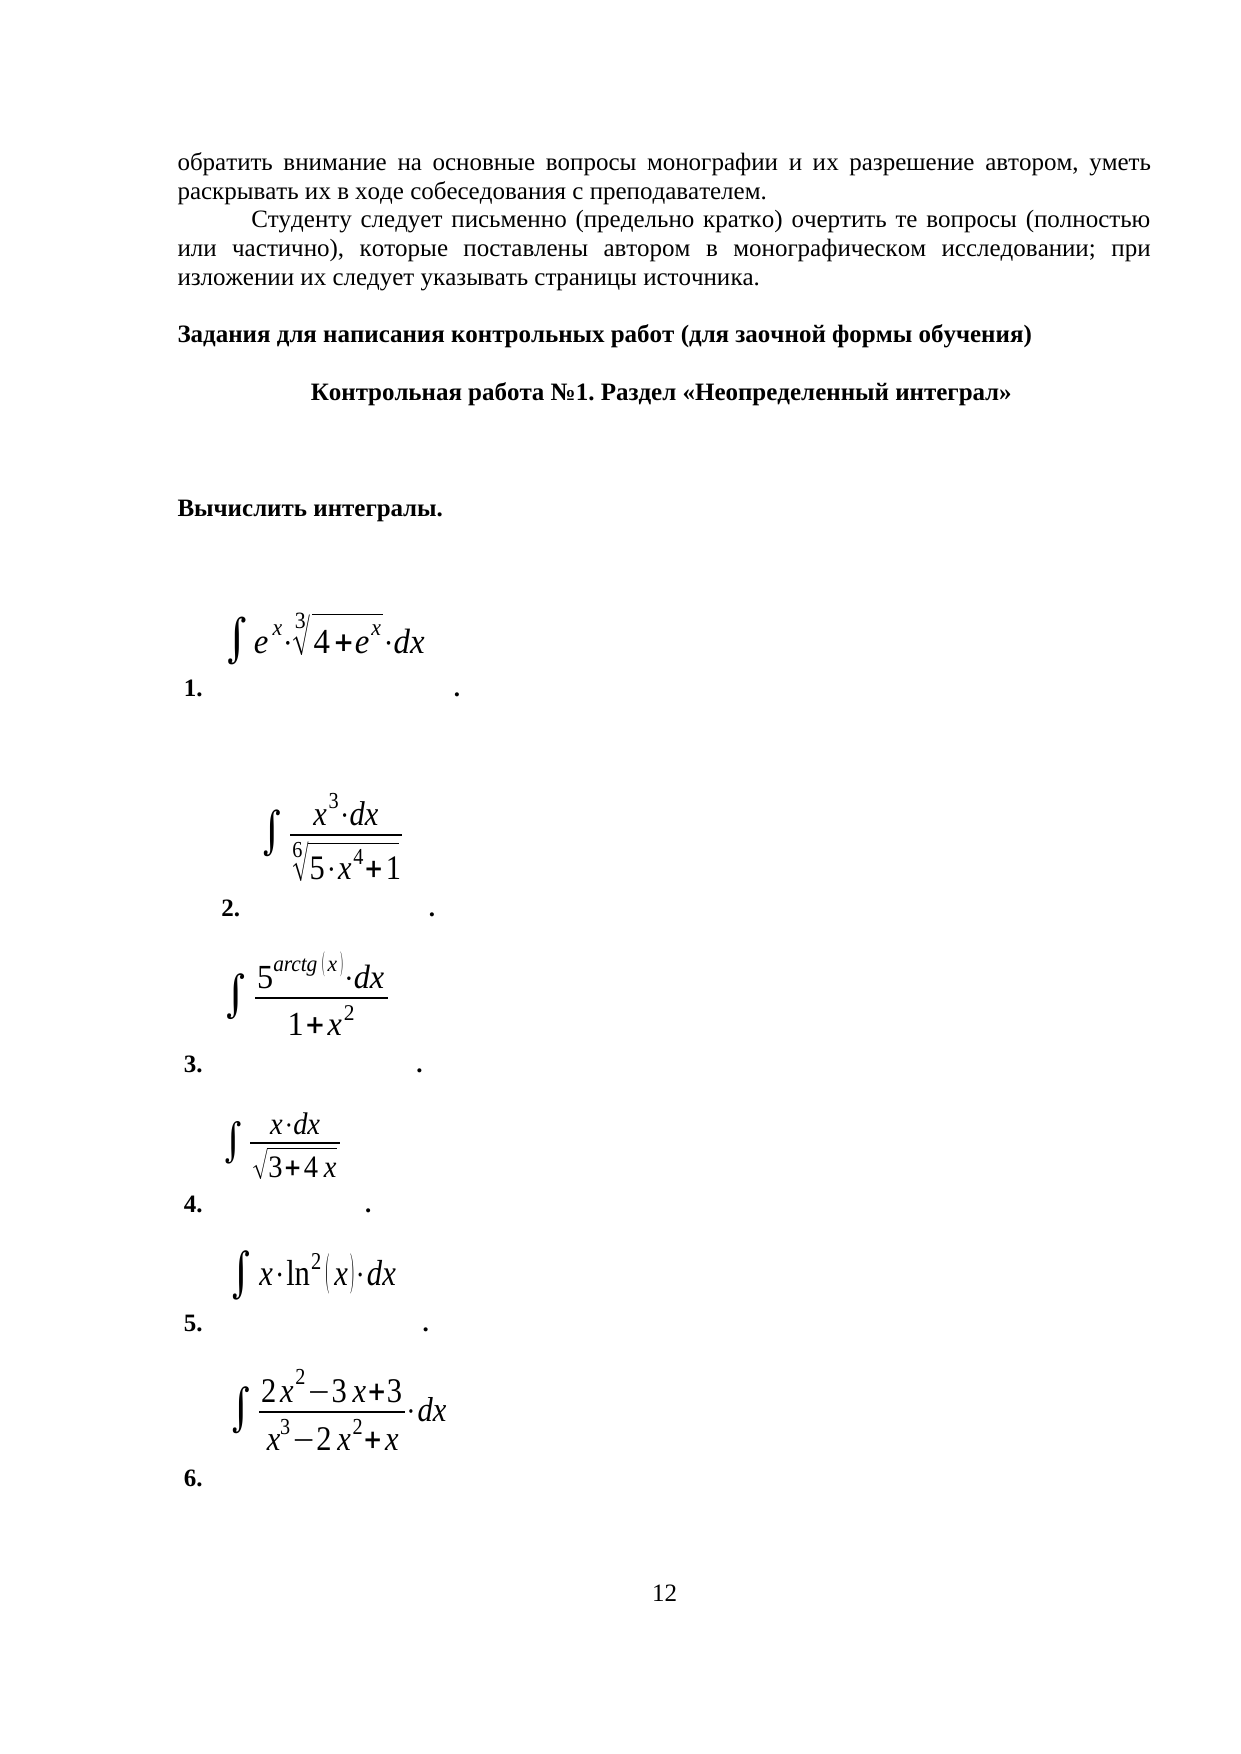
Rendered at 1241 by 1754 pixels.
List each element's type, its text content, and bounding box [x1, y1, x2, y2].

text 5. . [177, 1247, 1152, 1336]
text 1. . [177, 609, 1152, 702]
text 4. . [177, 1107, 1152, 1218]
text обратить внимание на основные вопросы монографии и их разрешение автором, уметь раскрывать их в ходе собеседования с преподавателем. [177, 147, 1152, 204]
text 2. . [177, 789, 1152, 922]
text 3. . [177, 951, 1152, 1078]
text Задания для написания контрольных работ (для заочной формы обучения) [177, 319, 1152, 348]
text Студенту следует письменно (предельно кратко) очертить те вопросы (полностью или частично), которые поставлены автором в монографическом исследовании; при изложении их следует указывать страницы источника. [177, 204, 1152, 291]
text Вычислить интегралы. [177, 493, 1152, 522]
text Контрольная работа №1. Раздел «Неопределенный интеграл» [177, 377, 1152, 406]
text 6. [177, 1366, 1152, 1492]
